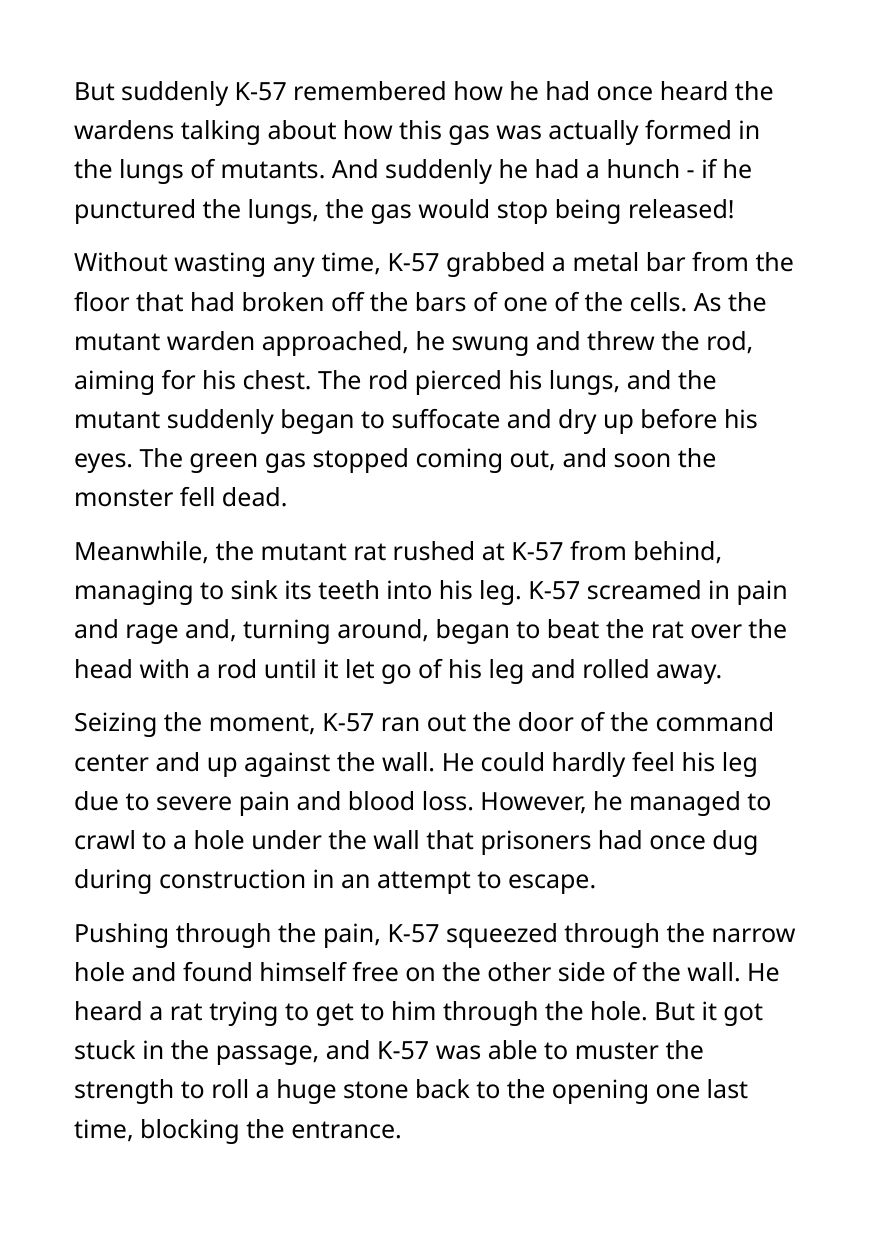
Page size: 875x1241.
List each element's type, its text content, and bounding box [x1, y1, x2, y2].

text Meanwhile, the mutant rat rushed at K-57 from behind, managing to sink its teeth into his leg. K-57 screamed in pain and rage and, turning around, began to beat the rat over the head with a rod until it let go of his leg and rolled away. [74, 534, 800, 685]
text Without wasting any time, K-57 grabbed a metal bar from the floor that had broken off the bars of one of the cells. As the mutant warden approached, he swung and threw the rod, aiming for his chest. The rod pierced his lungs, and the mutant suddenly began to suffocate and dry up before his eyes. The green gas stopped coming out, and soon the monster fell dead. [74, 245, 800, 514]
text But suddenly K-57 remembered how he had once heard the wardens talking about how this gas was actually formed in the lungs of mutants. And suddenly he had a hunch - if he punctured the lungs, the gas would stop being released! [74, 74, 800, 225]
text Pushing through the pain, K-57 squeezed through the narrow hole and found himself free on the other side of the wall. He heard a rat trying to get to him through the hole. But it got stuck in the passage, and K-57 was able to muster the strength to roll a huge stone back to the opening one last time, blocking the entrance. [74, 916, 800, 1145]
text Seizing the moment, K-57 ran out the door of the command center and up against the wall. He could hardly feel his leg due to severe pain and blood loss. However, he managed to crawl to a hole under the wall that prisoners had once dug during construction in an attempt to escape. [74, 705, 800, 896]
